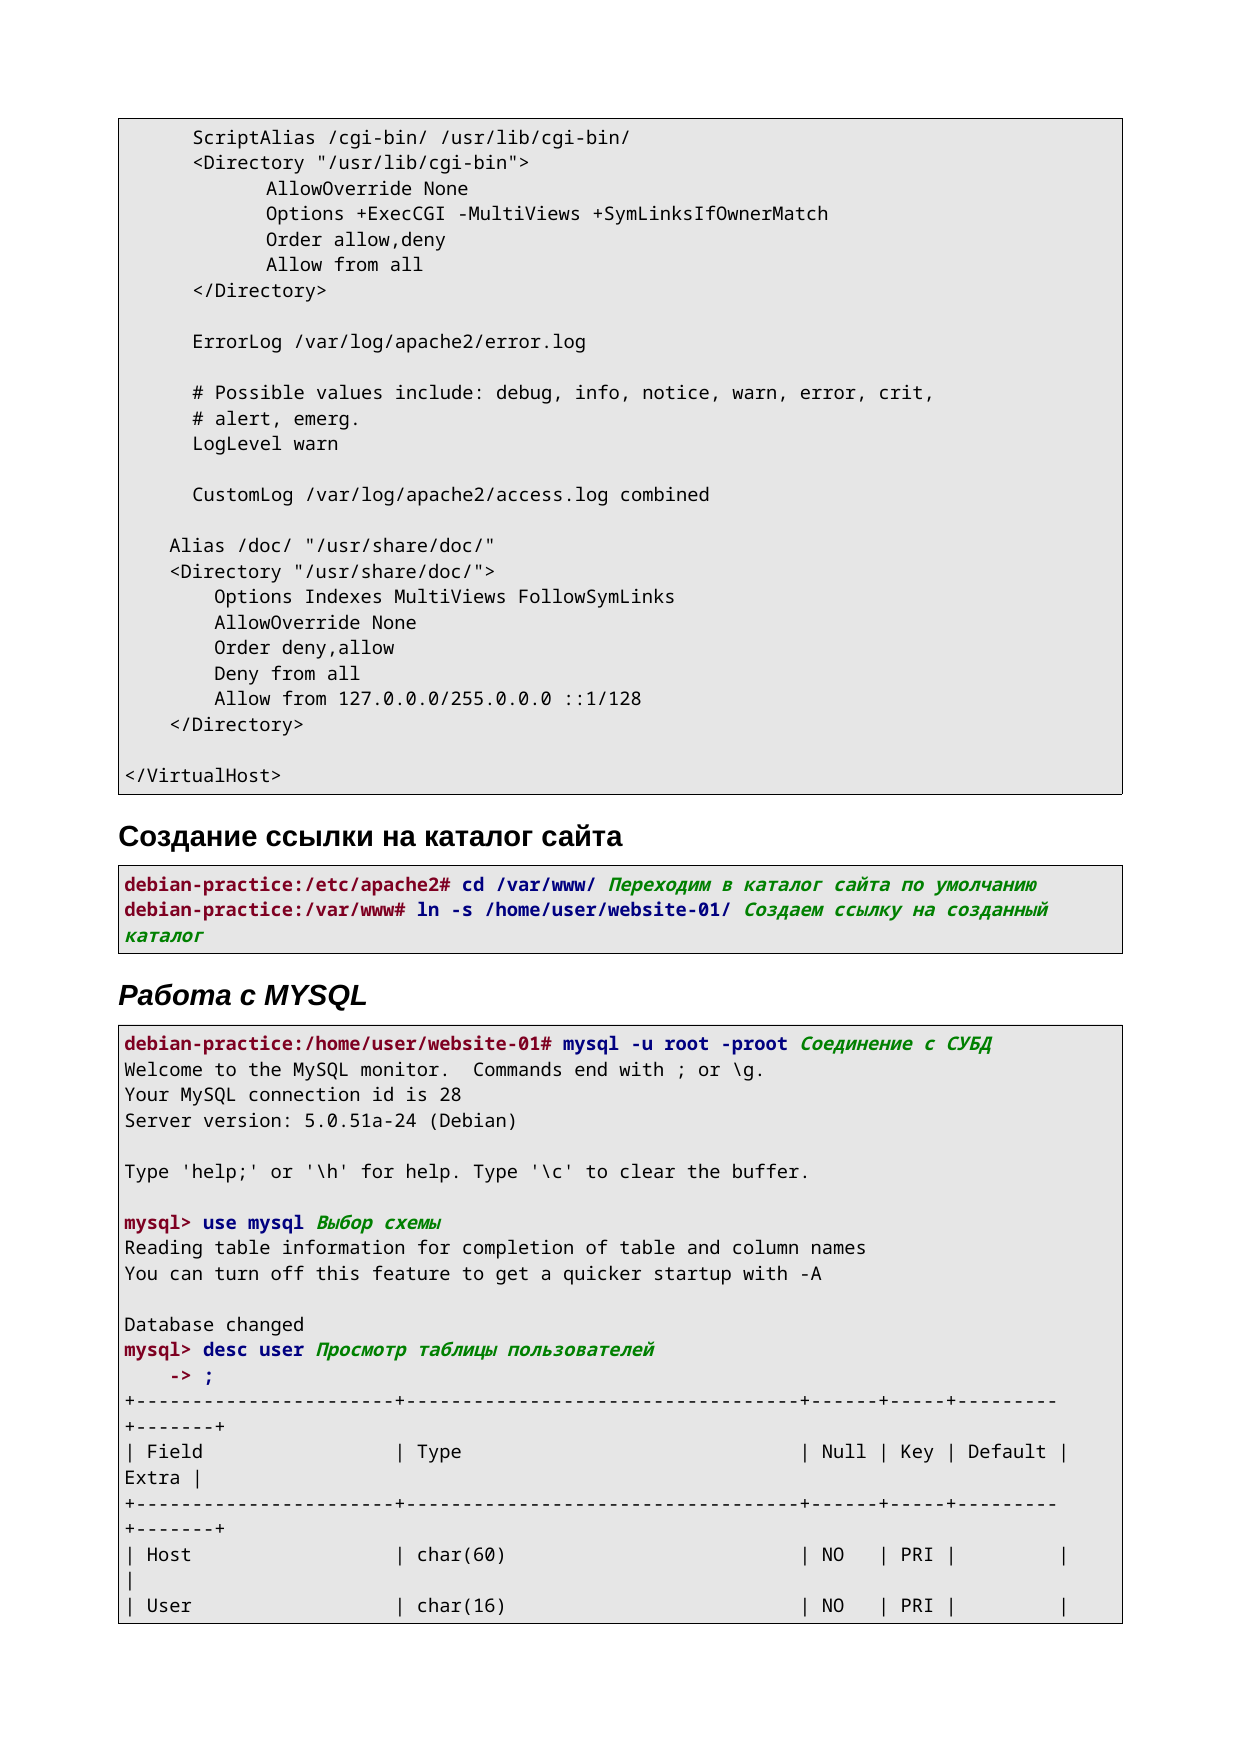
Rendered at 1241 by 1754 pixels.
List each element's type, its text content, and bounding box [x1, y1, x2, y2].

text </VirtualHost> [119, 756, 1122, 794]
text Reading table information for completion of table and column names [119, 1229, 1122, 1254]
text Allow from all [119, 246, 1122, 271]
text -> ; [119, 1356, 1122, 1382]
text You can turn off this feature to get a quicker startup with -A [119, 1254, 1122, 1280]
text Allow from 127.0.0.0/255.0.0.0 ::1/128 [119, 679, 1122, 705]
text Options +ExecCGI -MultiViews +SymLinksIfOwnerMatch [119, 195, 1122, 220]
text Order deny,allow [119, 628, 1122, 654]
text AllowOverride None [119, 169, 1122, 195]
text <Directory "/usr/share/doc/"> [119, 552, 1122, 577]
text Database changed [119, 1305, 1122, 1331]
text Type 'help;' or '\h' for help. Type '\c' to clear the buffer. [119, 1152, 1122, 1178]
text debian-practice:/var/www# ln -s /home/user/website-01/ Создаем ссылку на созданный каталог [119, 890, 1122, 953]
text Options Indexes MultiViews FollowSymLinks [119, 577, 1122, 603]
text Alias /doc/ "/usr/share/doc/" [119, 526, 1122, 552]
text | Field | Type | Null | Key | Default | Extra | [119, 1433, 1122, 1484]
text # alert, emerg. [119, 399, 1122, 424]
text </Directory> [119, 705, 1122, 731]
text mysql> use mysql Выбор схемы [119, 1203, 1122, 1229]
text Welcome to the MySQL monitor. Commands end with ; or \g. [119, 1050, 1122, 1076]
text </Directory> [119, 271, 1122, 297]
text Order allow,deny [119, 220, 1122, 246]
text +-----------------------+-----------------------------------+------+-----+---------+-------+ [119, 1382, 1122, 1433]
text ErrorLog /var/log/apache2/error.log [119, 322, 1122, 348]
text Your MySQL connection id is 28 [119, 1076, 1122, 1101]
text AllowOverride None [119, 603, 1122, 628]
text Deny from all [119, 654, 1122, 679]
text ScriptAlias /cgi-bin/ /usr/lib/cgi-bin/ [119, 119, 1122, 144]
text +-----------------------+-----------------------------------+------+-----+---------+-------+ [119, 1484, 1122, 1535]
text | User | char(16) | NO | PRI | | [119, 1586, 1122, 1623]
text mysql> desc user Просмотр таблицы пользователей [119, 1331, 1122, 1356]
text debian-practice:/home/user/website-01# mysql -u root -proot Соединение с СУБД [119, 1026, 1122, 1050]
text <Directory "/usr/lib/cgi-bin"> [119, 144, 1122, 169]
text LogLevel warn [119, 424, 1122, 450]
subtitle Создание ссылки на каталог сайта [118, 819, 1122, 852]
text # Possible values include: debug, info, notice, warn, error, crit, [119, 373, 1122, 399]
text debian-practice:/etc/apache2# cd /var/www/ Переходим в каталог сайта по умолчанию [119, 866, 1122, 890]
subtitle Работа с MYSQL [118, 978, 1122, 1012]
text Server version: 5.0.51a-24 (Debian) [119, 1101, 1122, 1127]
text CustomLog /var/log/apache2/access.log combined [119, 475, 1122, 501]
text | Host | char(60) | NO | PRI | | | [119, 1535, 1122, 1586]
